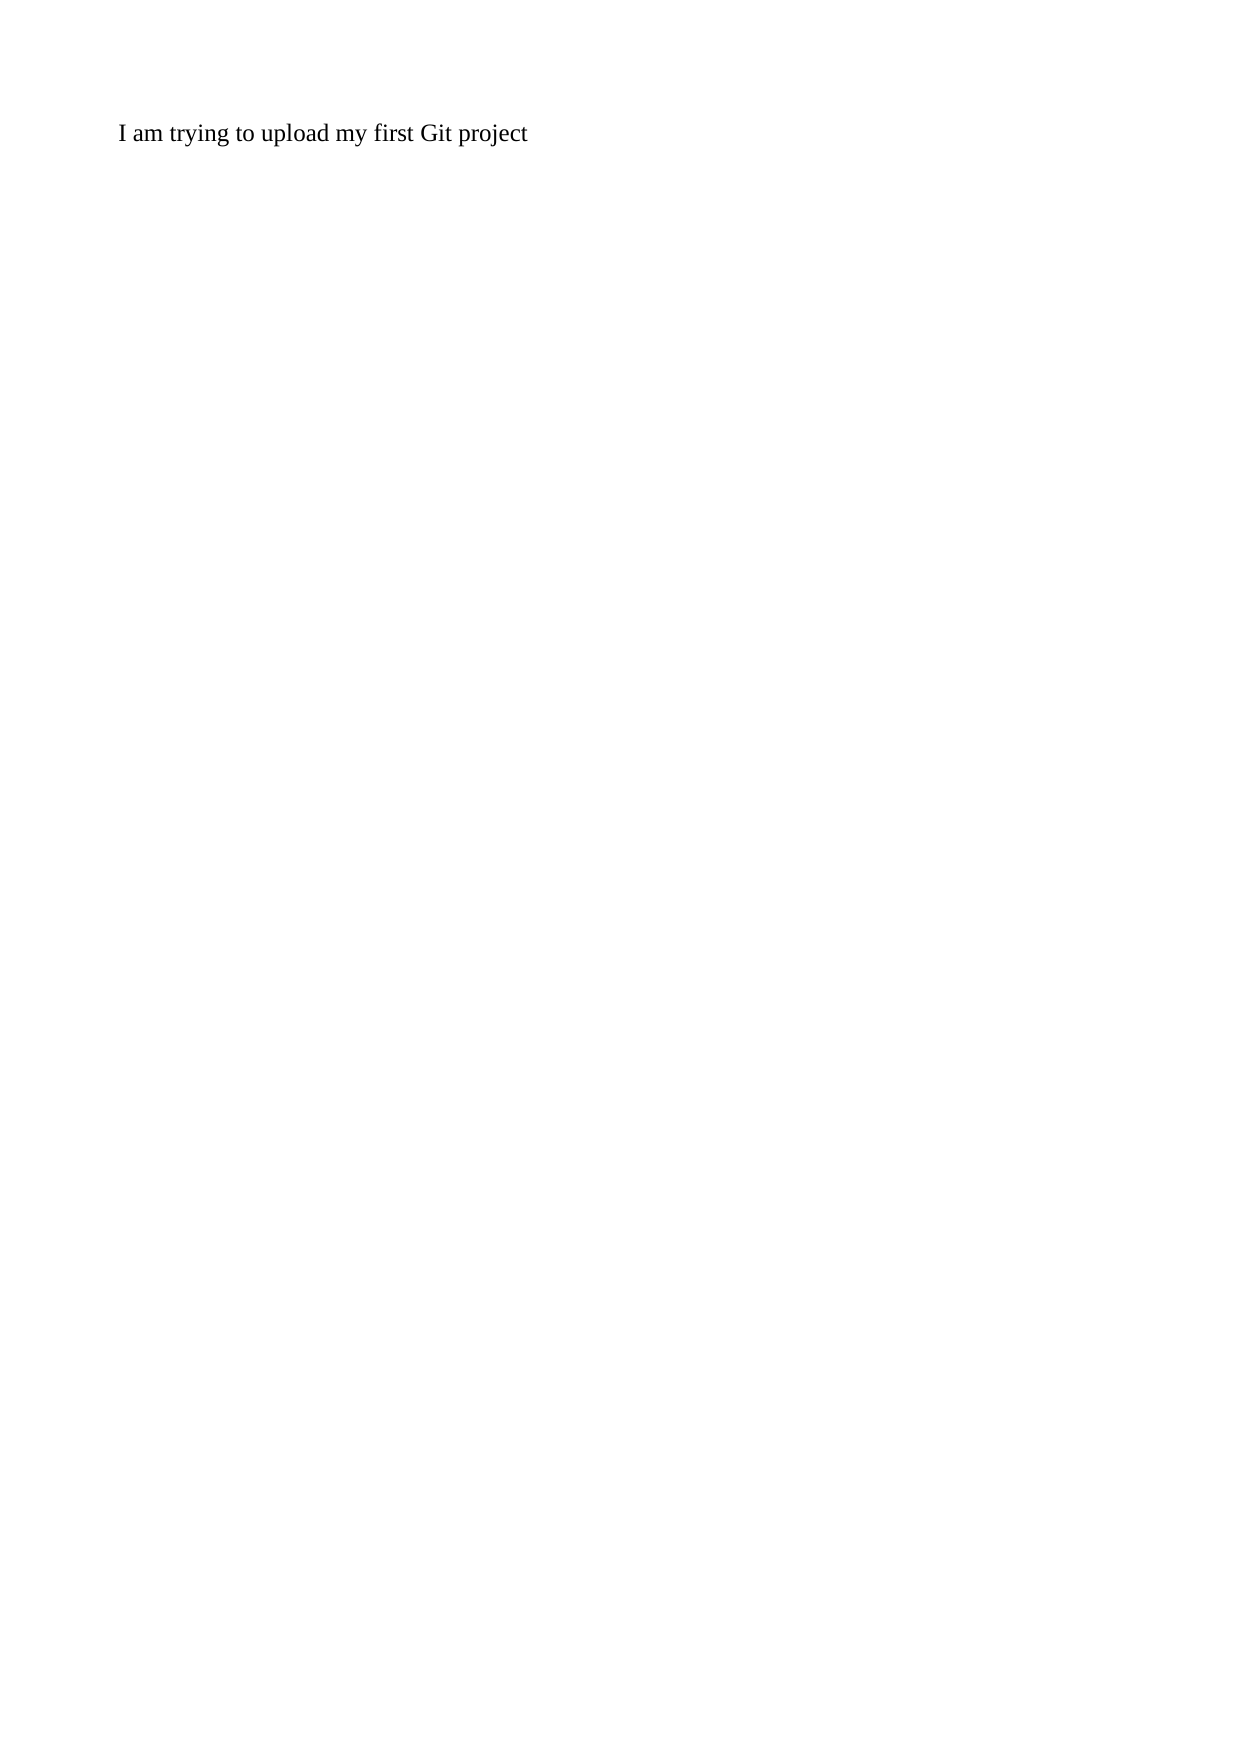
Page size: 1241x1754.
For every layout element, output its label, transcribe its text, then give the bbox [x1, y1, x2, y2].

text I am trying to upload my first Git project [118, 118, 1122, 147]
